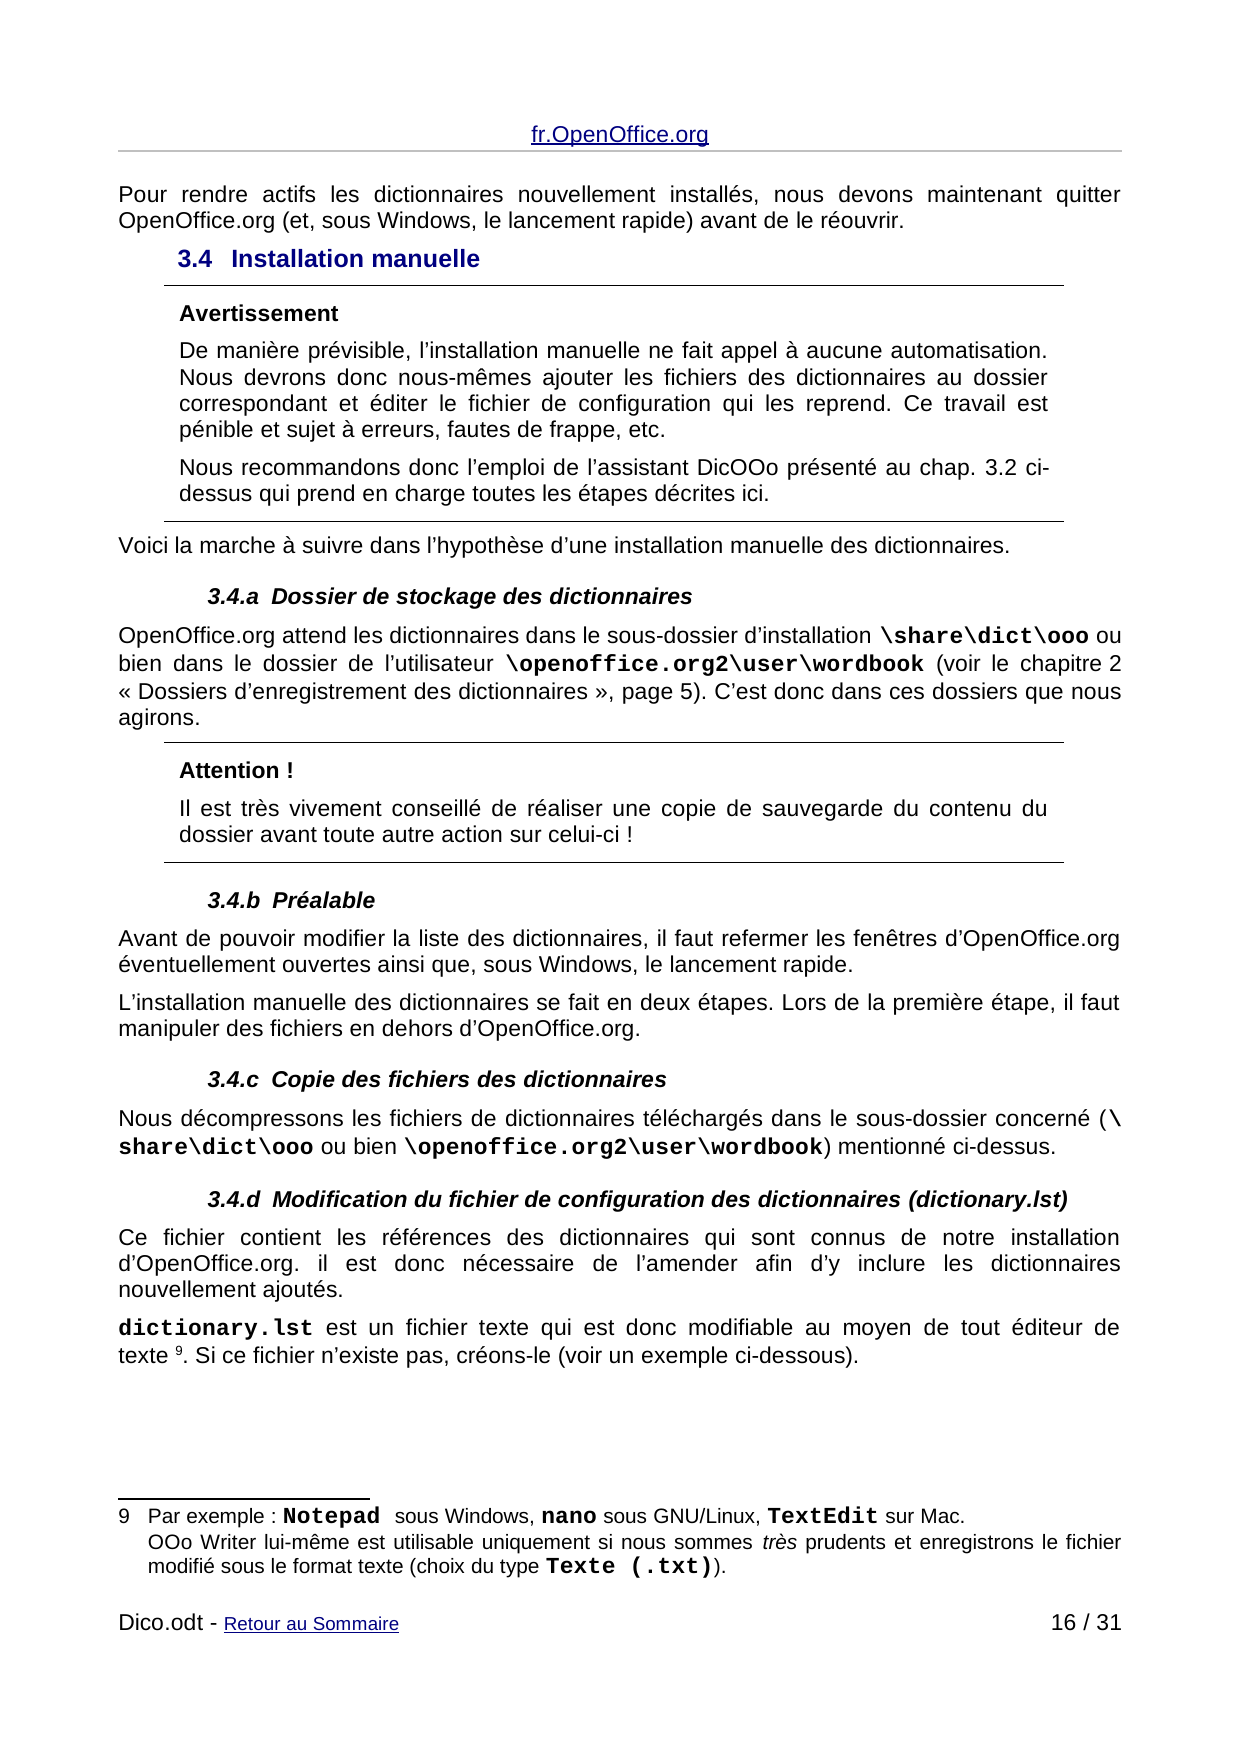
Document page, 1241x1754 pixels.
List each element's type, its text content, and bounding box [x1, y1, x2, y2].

subtitle Dossier de stockage des dictionnaires [207, 584, 1122, 610]
text Attention ! [164, 743, 1064, 780]
text Il est très vivement conseillé de réaliser une copie de sauvegarde du contenu du dossier avant toute autre action sur celui-ci ! [164, 780, 1064, 862]
subtitle Modification du fichier de configuration des dictionnaires (dictionary.lst) [207, 1186, 1122, 1212]
subtitle Installation manuelle [177, 245, 1122, 273]
text Voici la marche à suivre dans l’hypothèse d’une installation manuelle des dictionnaires. [118, 533, 1122, 559]
text Ce fichier contient les références des dictionnaires qui sont connus de notre installation d’OpenOffice.org. il est donc nécessaire de l’amender afin d’y inclure les dictionnaires nouvellement ajoutés. [118, 1225, 1122, 1303]
text Nous décompressons les fichiers de dictionnaires téléchargés dans le sous-dossier concerné (\share\dict\ooo ou bien \openoffice.org2\user\wordbook) mentionné ci-dessus. [118, 1105, 1122, 1161]
text dictionary.lst est un fichier texte qui est donc modifiable au moyen de tout éditeur de texte . Si ce fichier n’existe pas, créons-le (voir un exemple ci-dessous). [118, 1315, 1122, 1369]
subtitle Copie des fichiers des dictionnaires [207, 1066, 1122, 1092]
text Pour rendre actifs les dictionnaires nouvellement installés, nous devons maintenant quitter OpenOffice.org (et, sous Windows, le lancement rapide) avant de le réouvrir. [118, 182, 1122, 234]
text Avant de pouvoir modifier la liste des dictionnaires, il faut refermer les fenêtres d’OpenOffice.org éventuellement ouvertes ainsi que, sous Windows, le lancement rapide. [118, 926, 1122, 978]
text Nous recommandons donc l’emploi de l’assistant DicOOo présenté au chap. 3.2 ci-dessus qui prend en charge toutes les étapes décrites ici. [164, 439, 1064, 521]
text L’installation manuelle des dictionnaires se fait en deux étapes. Lors de la première étape, il faut manipuler des fichiers en dehors d’OpenOffice.org. [118, 989, 1122, 1041]
subtitle Préalable [207, 887, 1122, 913]
text Avertissement [164, 286, 1064, 323]
text Par exemple : Notepad sous Windows, nano sous GNU/Linux, TextEdit sur Mac. OOo Writer lui-même est utilisable uniquement si nous sommes très prudents et enregistrons le fichier modifié sous le format texte (choix du type Texte (.txt)). [118, 1505, 1122, 1580]
text OpenOffice.org attend les dictionnaires dans le sous-dossier d’installation \share\dict\ooo ou bien dans le dossier de l’utilisateur \openoffice.org2\user\wordbook (voir le chapitre 2 « Dossiers d’enregistrement des dictionnaires », page 5). C’est donc dans ces dossiers que nous agirons. [118, 622, 1122, 731]
text De manière prévisible, l’installation manuelle ne fait appel à aucune automatisation. Nous devrons donc nous-mêmes ajouter les fichiers des dictionnaires au dossier correspondant et éditer le fichier de configuration qui les reprend. Ce travail est pénible et sujet à erreurs, fautes de frappe, etc. [164, 323, 1064, 439]
